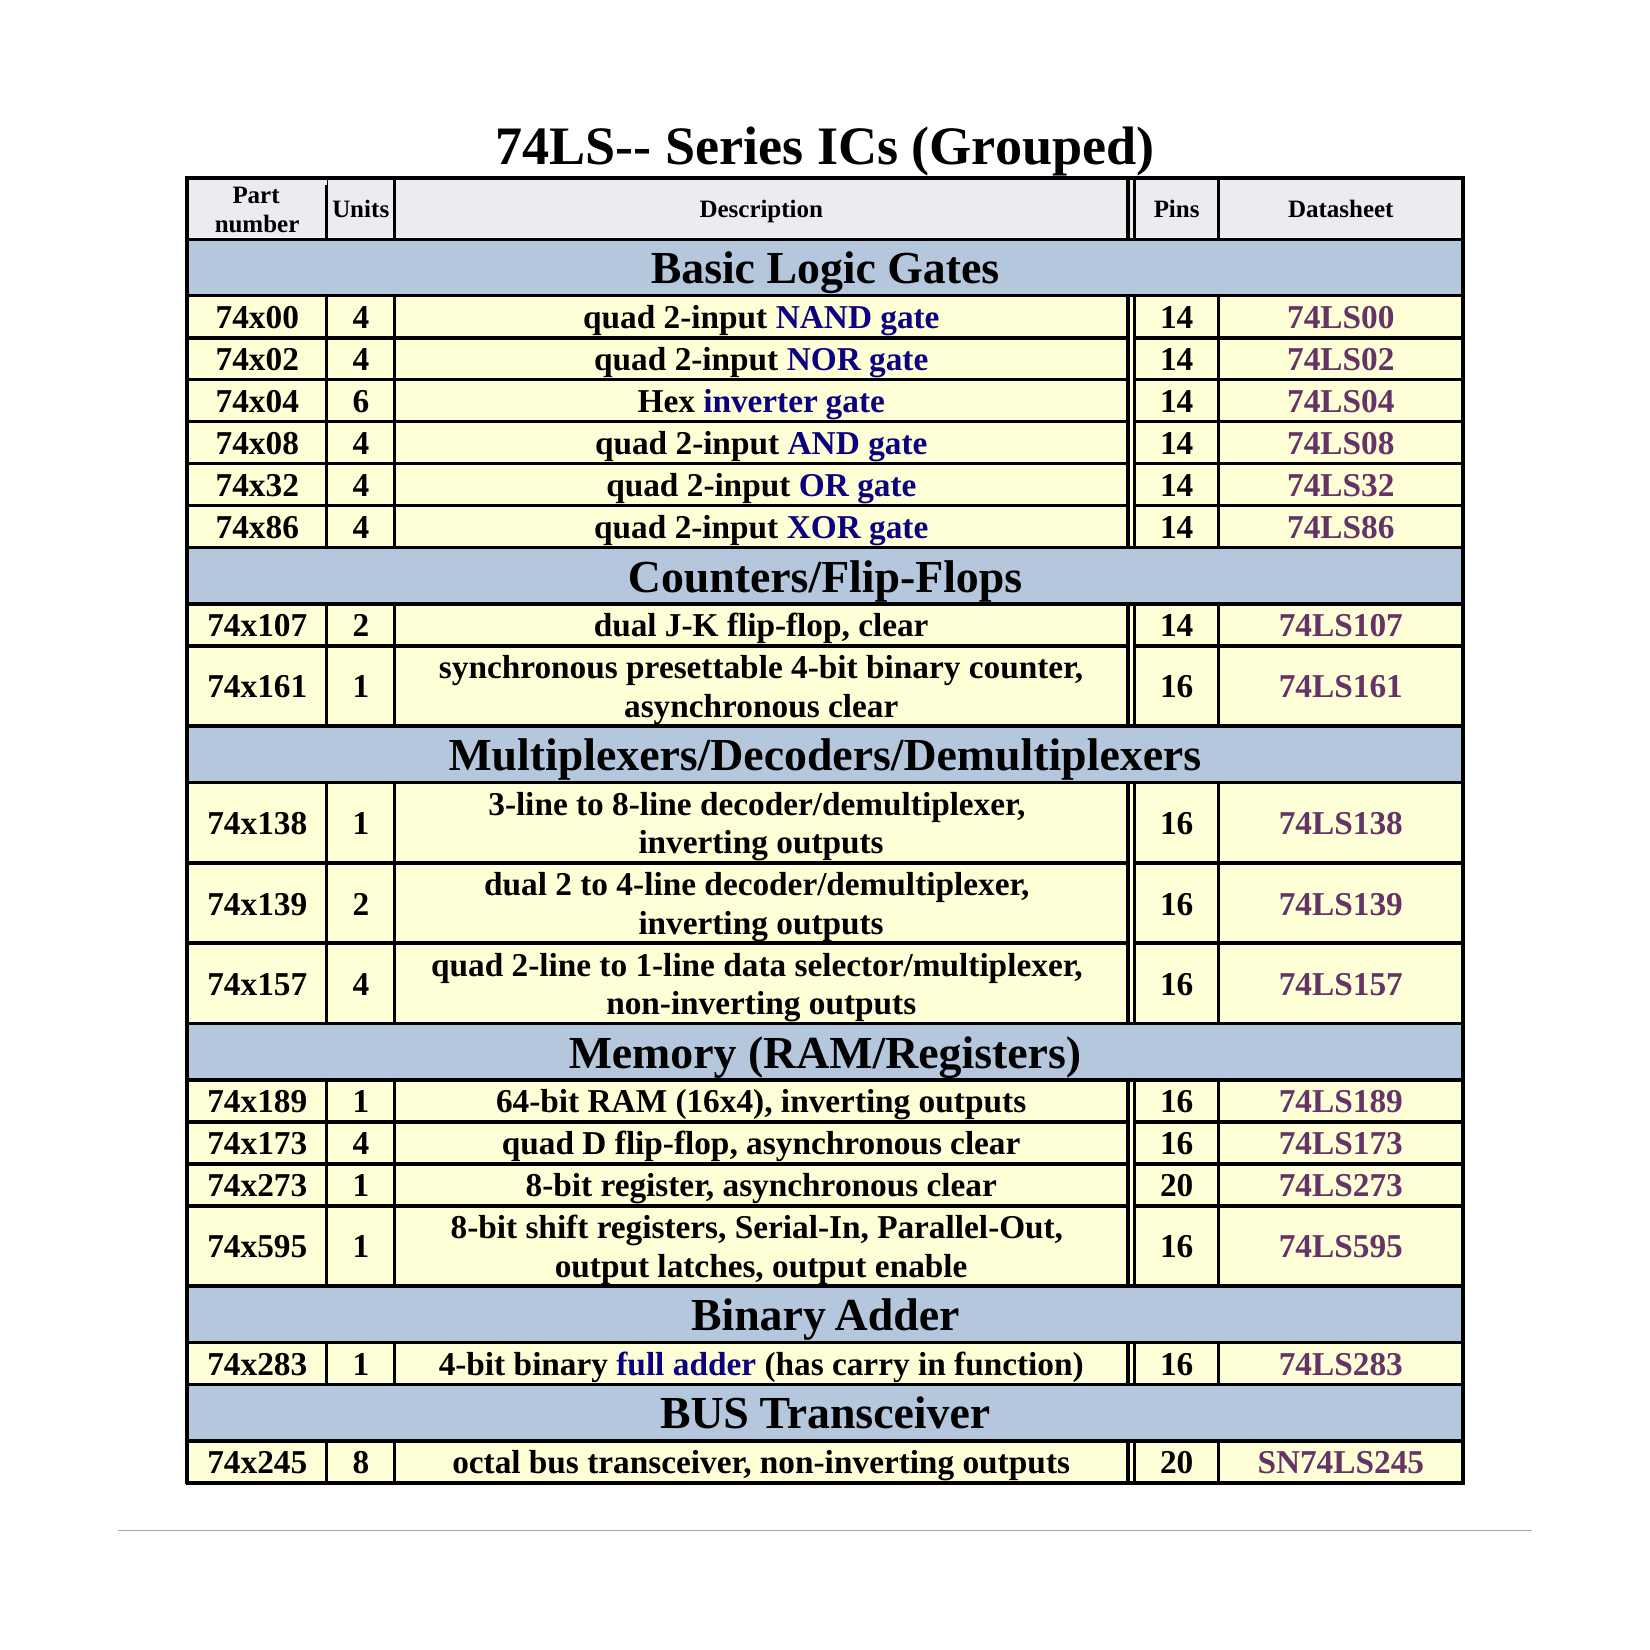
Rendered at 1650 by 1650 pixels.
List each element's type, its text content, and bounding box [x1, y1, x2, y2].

table_header Description [396, 180, 1126, 237]
table_cell 74x32 [189, 465, 325, 504]
table_cell 1 [328, 1082, 393, 1120]
table_cell 16 [1136, 648, 1217, 724]
table_cell 74x08 [189, 423, 325, 462]
text 74LS-- Series ICs (Grouped) [118, 114, 1532, 176]
table_cell 14 [1136, 465, 1217, 504]
table_cell 74LS32 [1220, 465, 1461, 504]
table_cell 74LS189 [1220, 1082, 1461, 1120]
table_cell Basic Logic Gates [189, 241, 1461, 294]
table_cell 1 [328, 784, 393, 861]
table_cell 74LS139 [1220, 865, 1461, 941]
table_cell 74x173 [189, 1124, 325, 1162]
table_cell 74x189 [189, 1082, 325, 1120]
table_header Datasheet [1220, 180, 1461, 237]
table_cell 74LS273 [1220, 1166, 1461, 1204]
table_cell synchronous presettable 4-bit binary counter, asynchronous clear [396, 648, 1126, 724]
table_cell 74x161 [189, 648, 325, 724]
table_cell 16 [1136, 1208, 1217, 1284]
table_cell 74LS595 [1220, 1208, 1461, 1284]
table_cell 74x04 [189, 381, 325, 420]
table_cell 74x245 [189, 1443, 325, 1481]
table_cell 64-bit RAM (16x4), inverting outputs [396, 1082, 1126, 1120]
table_cell dual J-K flip-flop, clear [396, 606, 1126, 644]
table_cell Memory (RAM/Registers) [189, 1025, 1461, 1078]
table_cell 1 [328, 1208, 393, 1284]
table_cell 1 [328, 1166, 393, 1204]
table_cell 74x139 [189, 865, 325, 941]
table_cell 74LS04 [1220, 381, 1461, 420]
table_cell 74LS08 [1220, 423, 1461, 462]
table_cell 4 [328, 1124, 393, 1162]
table_cell 74x138 [189, 784, 325, 861]
table_cell 3-line to 8-line decoder/demultiplexer, inverting outputs [396, 784, 1126, 861]
table_cell 8-bit shift registers, Serial-In, Parallel-Out, output latches, output enable [396, 1208, 1126, 1284]
table_cell 14 [1136, 507, 1217, 546]
table_cell quad 2-input XOR gate [396, 507, 1126, 546]
table_cell quad 2-input OR gate [396, 465, 1126, 504]
table_header Units [328, 180, 393, 237]
table_cell 74x86 [189, 507, 325, 546]
table_cell 8-bit register, asynchronous clear [396, 1166, 1126, 1204]
table_cell 1 [328, 648, 393, 724]
table_cell 4-bit binary full adder (has carry in function) [396, 1344, 1126, 1382]
table_cell 14 [1136, 340, 1217, 378]
table_cell 20 [1136, 1166, 1217, 1204]
table_cell 16 [1136, 1124, 1217, 1162]
table_cell 1 [328, 1344, 393, 1382]
table_cell 4 [328, 507, 393, 546]
table_cell quad 2-input NAND gate [396, 297, 1126, 336]
table_cell Binary Adder [189, 1288, 1461, 1341]
table_cell 14 [1136, 423, 1217, 462]
table_cell 4 [328, 340, 393, 378]
table_cell 20 [1136, 1443, 1217, 1481]
table_cell Counters/Flip-Flops [189, 549, 1461, 602]
table_cell SN74LS245 [1220, 1443, 1461, 1481]
table_cell 74x107 [189, 606, 325, 644]
table_cell 74LS161 [1220, 648, 1461, 724]
table_cell 74LS173 [1220, 1124, 1461, 1162]
table_cell 16 [1136, 865, 1217, 941]
table_cell 74LS00 [1220, 297, 1461, 336]
table_cell 74x273 [189, 1166, 325, 1204]
table_cell quad 2-line to 1-line data selector/multiplexer, non-inverting outputs [396, 945, 1126, 1022]
table_cell 74LS107 [1220, 606, 1461, 644]
table_cell 74LS86 [1220, 507, 1461, 546]
table_cell 74x283 [189, 1344, 325, 1382]
table_cell 74x02 [189, 340, 325, 378]
table_cell 14 [1136, 297, 1217, 336]
table_cell 2 [328, 865, 393, 941]
table_cell 8 [328, 1443, 393, 1481]
table_cell dual 2 to 4-line decoder/demultiplexer, inverting outputs [396, 865, 1126, 941]
table_cell 74LS02 [1220, 340, 1461, 378]
table_cell 74LS283 [1220, 1344, 1461, 1382]
table_cell 16 [1136, 945, 1217, 1022]
table_cell quad D flip-flop, asynchronous clear [396, 1124, 1126, 1162]
table_cell 6 [328, 381, 393, 420]
table_cell 14 [1136, 381, 1217, 420]
table_header Pins [1136, 180, 1217, 237]
table_cell 74LS138 [1220, 784, 1461, 861]
table_cell octal bus transceiver, non-inverting outputs [396, 1443, 1126, 1481]
table_cell quad 2-input NOR gate [396, 340, 1126, 378]
table_cell 4 [328, 297, 393, 336]
table_cell quad 2-input AND gate [396, 423, 1126, 462]
table_cell BUS Transceiver [189, 1386, 1461, 1439]
table_cell 74LS157 [1220, 945, 1461, 1022]
table_cell 14 [1136, 606, 1217, 644]
table_cell 16 [1136, 784, 1217, 861]
table_cell 4 [328, 423, 393, 462]
table_cell 74x157 [189, 945, 325, 1022]
table_header Part number [189, 180, 327, 237]
table_cell Hex inverter gate [396, 381, 1126, 420]
table_cell 2 [328, 606, 393, 644]
table_cell Multiplexers/Decoders/Demultiplexers [189, 728, 1461, 781]
table_cell 74x595 [189, 1208, 325, 1284]
table_cell 4 [328, 945, 393, 1022]
table_cell 16 [1136, 1344, 1217, 1382]
table_cell 74x00 [189, 297, 325, 336]
table_cell 4 [328, 465, 393, 504]
table_cell 16 [1136, 1082, 1217, 1120]
